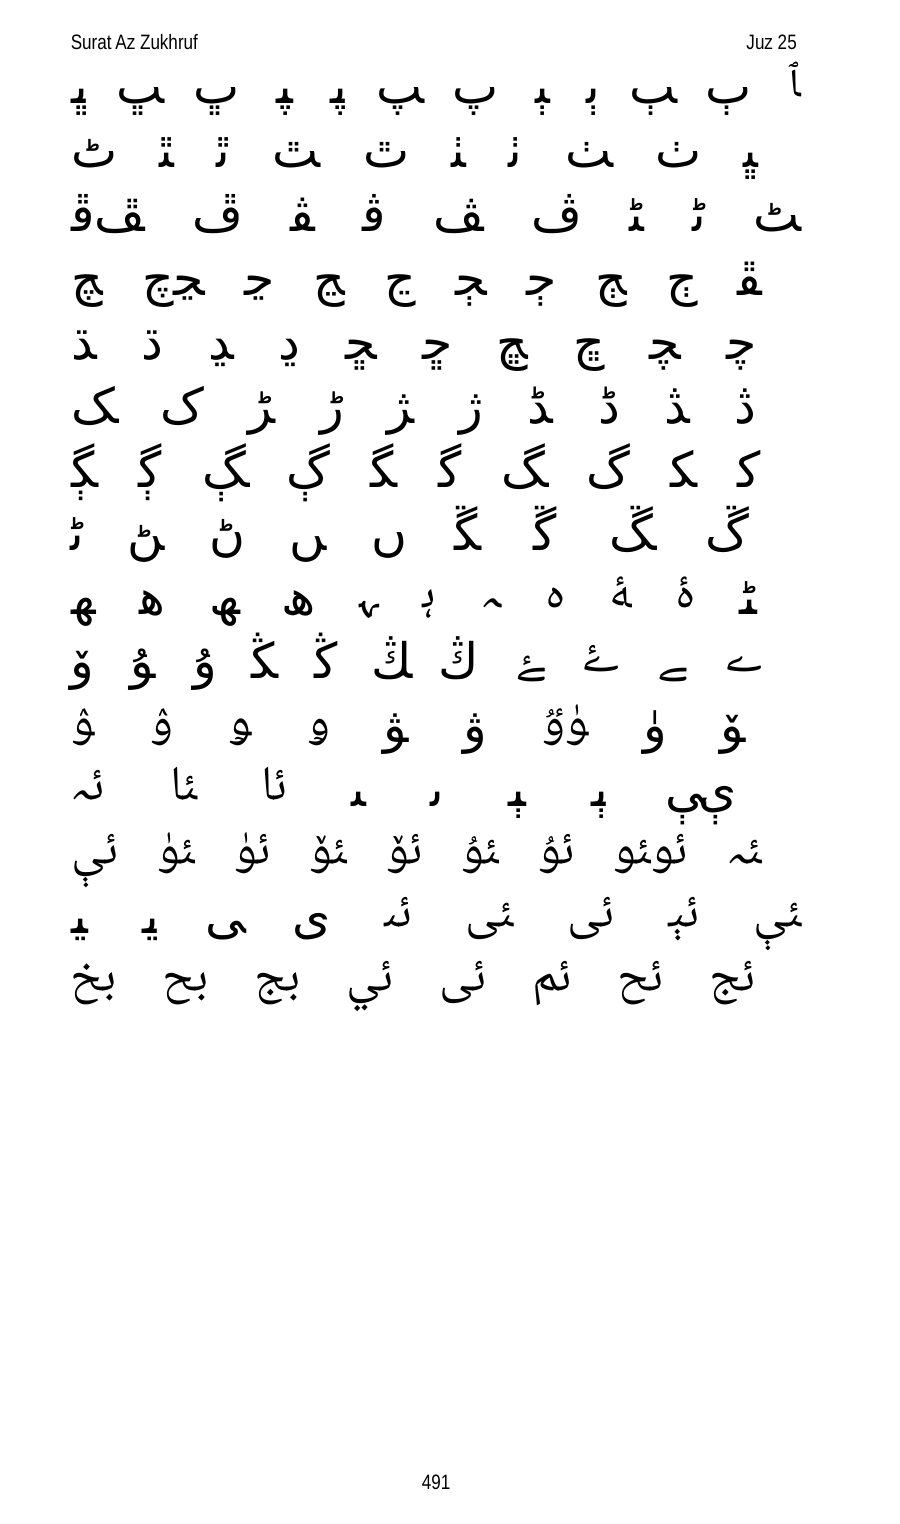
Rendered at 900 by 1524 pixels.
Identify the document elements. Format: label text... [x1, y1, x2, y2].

text ﯷ ﯸ ﯹ ﯺ ﯻ ﯼ ﯽ ﯾ ﯿ [71, 890, 801, 954]
text ﯚ ﯛ ﯜﯝ ﯞ ﯟ ﯠ ﯡ ﯢ ﯣ [71, 698, 801, 762]
text ﰀ ﰁ ﰂ ﰃ ﰄ ﰅ ﰆ ﰇ [71, 954, 801, 1018]
text ﯤﯥ ﯦ ﯧ ﯨ ﯩ ﯪ ﯫ ﯬ [71, 762, 801, 826]
text ﮐ ﮑ ﮒ ﮓ ﮔ ﮕ ﮖ ﮗ ﮘ ﮙ [71, 443, 801, 507]
text ﭱ ﭲ ﭳ ﭴ ﭵ ﭶ ﭷ ﭸ ﭹﭺ ﭻ [71, 252, 801, 315]
text ﮆ ﮇ ﮈ ﮉ ﮊ ﮋ ﮌ ﮍ ﮎ ﮏ [71, 379, 801, 443]
text ﭑ ﭒ ﭓ ﭔ ﭕ ﭖ ﭗ ﭘ ﭙ ﭚ ﭛ ﭜ [71, 60, 801, 124]
text ﭝ ﭞ ﭟ ﭠ ﭡ ﭢ ﭣ ﭤ ﭥ ﭦ [71, 124, 801, 188]
text ﭼ ﭽ ﭾ ﭿ ﮀ ﮁ ﮂ ﮃ ﮄ ﮅ [71, 315, 801, 379]
text ﮣ ﮤ ﮥ ﮦ ﮧ ﮨ ﮩ ﮪ ﮫ ﮬ ﮭ [71, 571, 801, 635]
text ﮚ ﮛ ﮜ ﮝ ﮞ ﮟ ﮠ ﮡ ﮢ [71, 507, 801, 571]
text ﭧ ﭨ ﭩ ﭪ ﭫ ﭬ ﭭ ﭮ ﭯﭰ [71, 188, 801, 252]
text ﮮ ﮯ ﮰ ﮱ ﯓ ﯔ ﯕ ﯖ ﯗ ﯘ ﯙ [71, 635, 801, 698]
text ﯭ ﯮﯯ ﯰ ﯱ ﯲ ﯳ ﯴ ﯵ ﯶ [71, 826, 801, 890]
